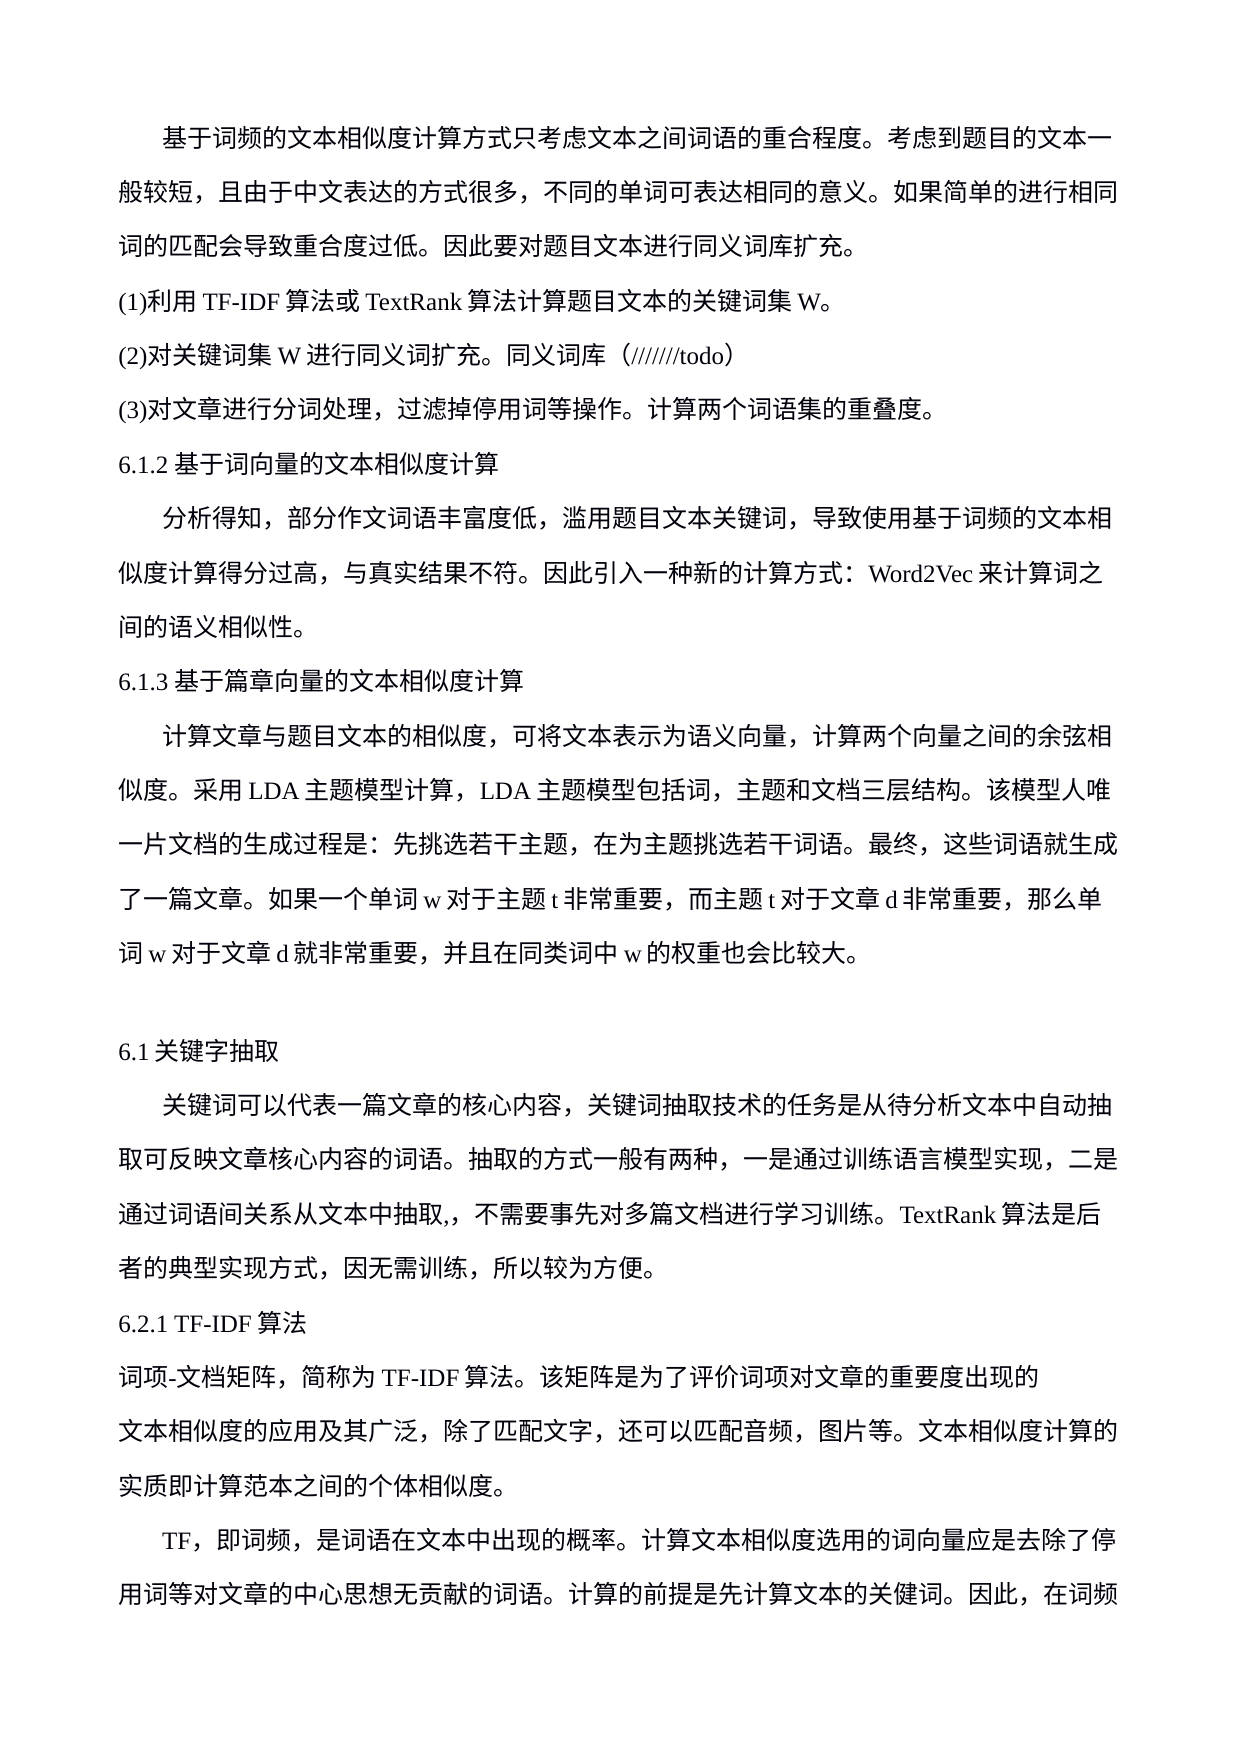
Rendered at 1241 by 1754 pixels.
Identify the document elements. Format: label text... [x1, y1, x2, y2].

text 6.1.3 基于篇章向量的文本相似度计算 [118, 662, 1122, 698]
text TF，即词频，是词语在文本中出现的概率。计算文本相似度选用的词向量应是去除了停用词等对文章的中心思想无贡献的词语。计算的前提是先计算文本的关健词。因此，在词频 [118, 1521, 1122, 1611]
text 关键词可以代表一篇文章的核心内容，关键词抽取技术的任务是从待分析文本中自动抽取可反映文章核心内容的词语。抽取的方式一般有两种，一是通过训练语言模型实现，二是通过词语间关系从文本中抽取,，不需要事先对多篇文档进行学习训练。TextRank算法是后者的典型实现方式，因无需训练，所以较为方便。 [118, 1086, 1122, 1285]
text 词项-文档矩阵，简称为TF-IDF算法。该矩阵是为了评价词项对文章的重要度出现的 [118, 1357, 1122, 1394]
text 6.2.1 TF-IDF算法 [118, 1303, 1122, 1339]
text (2)对关键词集W进行同义词扩充。同义词库（///////todo） [118, 336, 1122, 372]
text 文本相似度的应用及其广泛，除了匹配文字，还可以匹配音频，图片等。文本相似度计算的实质即计算范本之间的个体相似度。 [118, 1412, 1122, 1502]
text 基于词频的文本相似度计算方式只考虑文本之间词语的重合程度。考虑到题目的文本一般较短，且由于中文表达的方式很多，不同的单词可表达相同的意义。如果简单的进行相同词的匹配会导致重合度过低。因此要对题目文本进行同义词库扩充。 [118, 118, 1122, 263]
text (1)利用TF-IDF算法或TextRank算法计算题目文本的关键词集W。 [118, 281, 1122, 317]
text (3)对文章进行分词处理，过滤掉停用词等操作。计算两个词语集的重叠度。 [118, 390, 1122, 426]
text 6.1.2 基于词向量的文本相似度计算 [118, 444, 1122, 481]
text 计算文章与题目文本的相似度，可将文本表示为语义向量，计算两个向量之间的余弦相似度。采用LDA主题模型计算，LDA主题模型包括词，主题和文档三层结构。该模型人唯一片文档的生成过程是：先挑选若干主题，在为主题挑选若干词语。最终，这些词语就生成了一篇文章。如果一个单词w对于主题t非常重要，而主题t对于文章d非常重要，那么单词w对于文章d就非常重要，并且在同类词中w的权重也会比较大。 [118, 716, 1122, 970]
text 6.1关键字抽取 [118, 1031, 1122, 1067]
text 分析得知，部分作文词语丰富度低，滥用题目文本关键词，导致使用基于词频的文本相似度计算得分过高，与真实结果不符。因此引入一种新的计算方式：Word2Vec来计算词之间的语义相似性。 [118, 499, 1122, 644]
